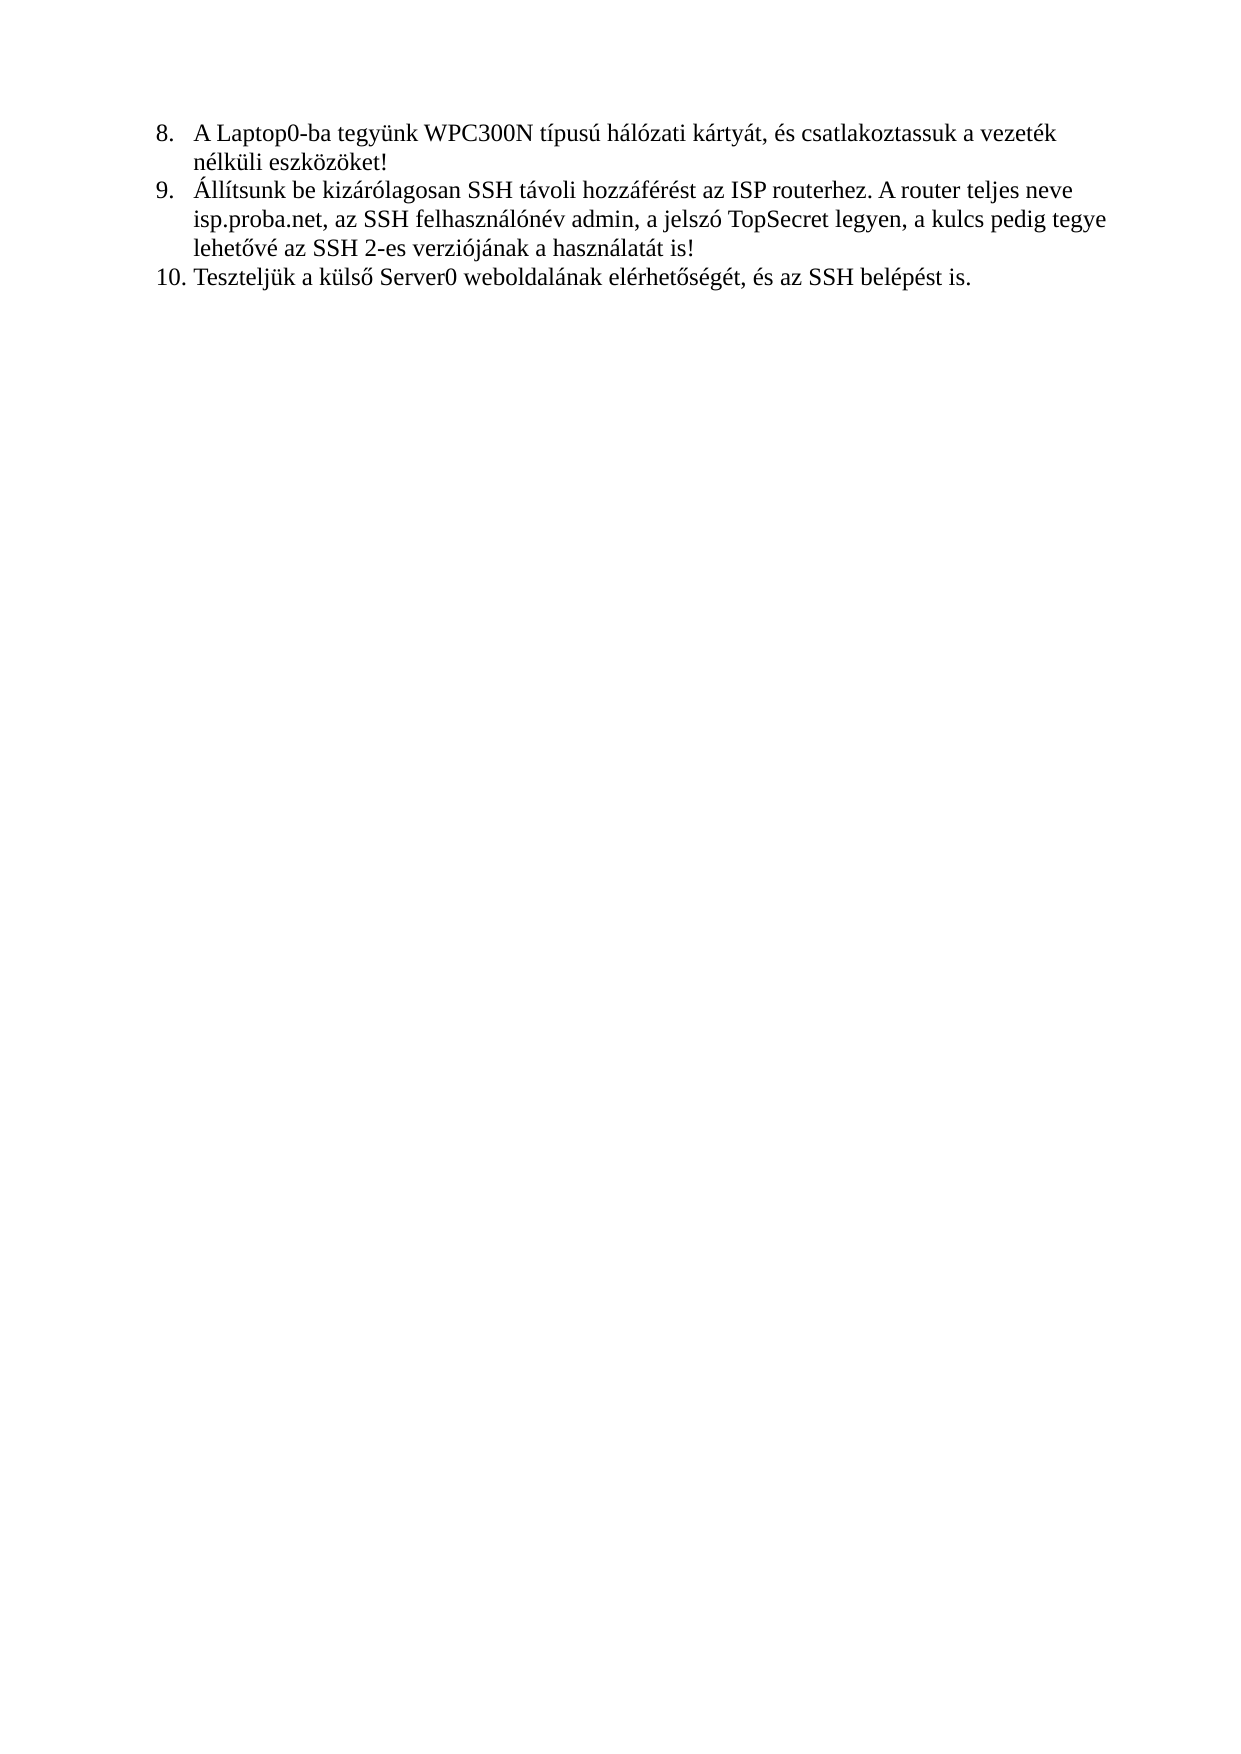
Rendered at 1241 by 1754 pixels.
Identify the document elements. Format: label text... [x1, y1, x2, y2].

list A Laptop0-ba tegyünk WPC300N típusú hálózati kártyát, és csatlakoztassuk a vezeték nélküli eszközöket! [156, 118, 1122, 176]
list Állítsunk be kizárólagosan SSH távoli hozzáférést az ISP routerhez. A router teljes neve isp.proba.net, az SSH felhasználónév admin, a jelszó TopSecret legyen, a kulcs pedig tegye lehetővé az SSH 2-es verziójának a használatát is! [156, 176, 1122, 262]
list Teszteljük a külső Server0 weboldalának elérhetőségét, és az SSH belépést is. [156, 262, 1122, 291]
